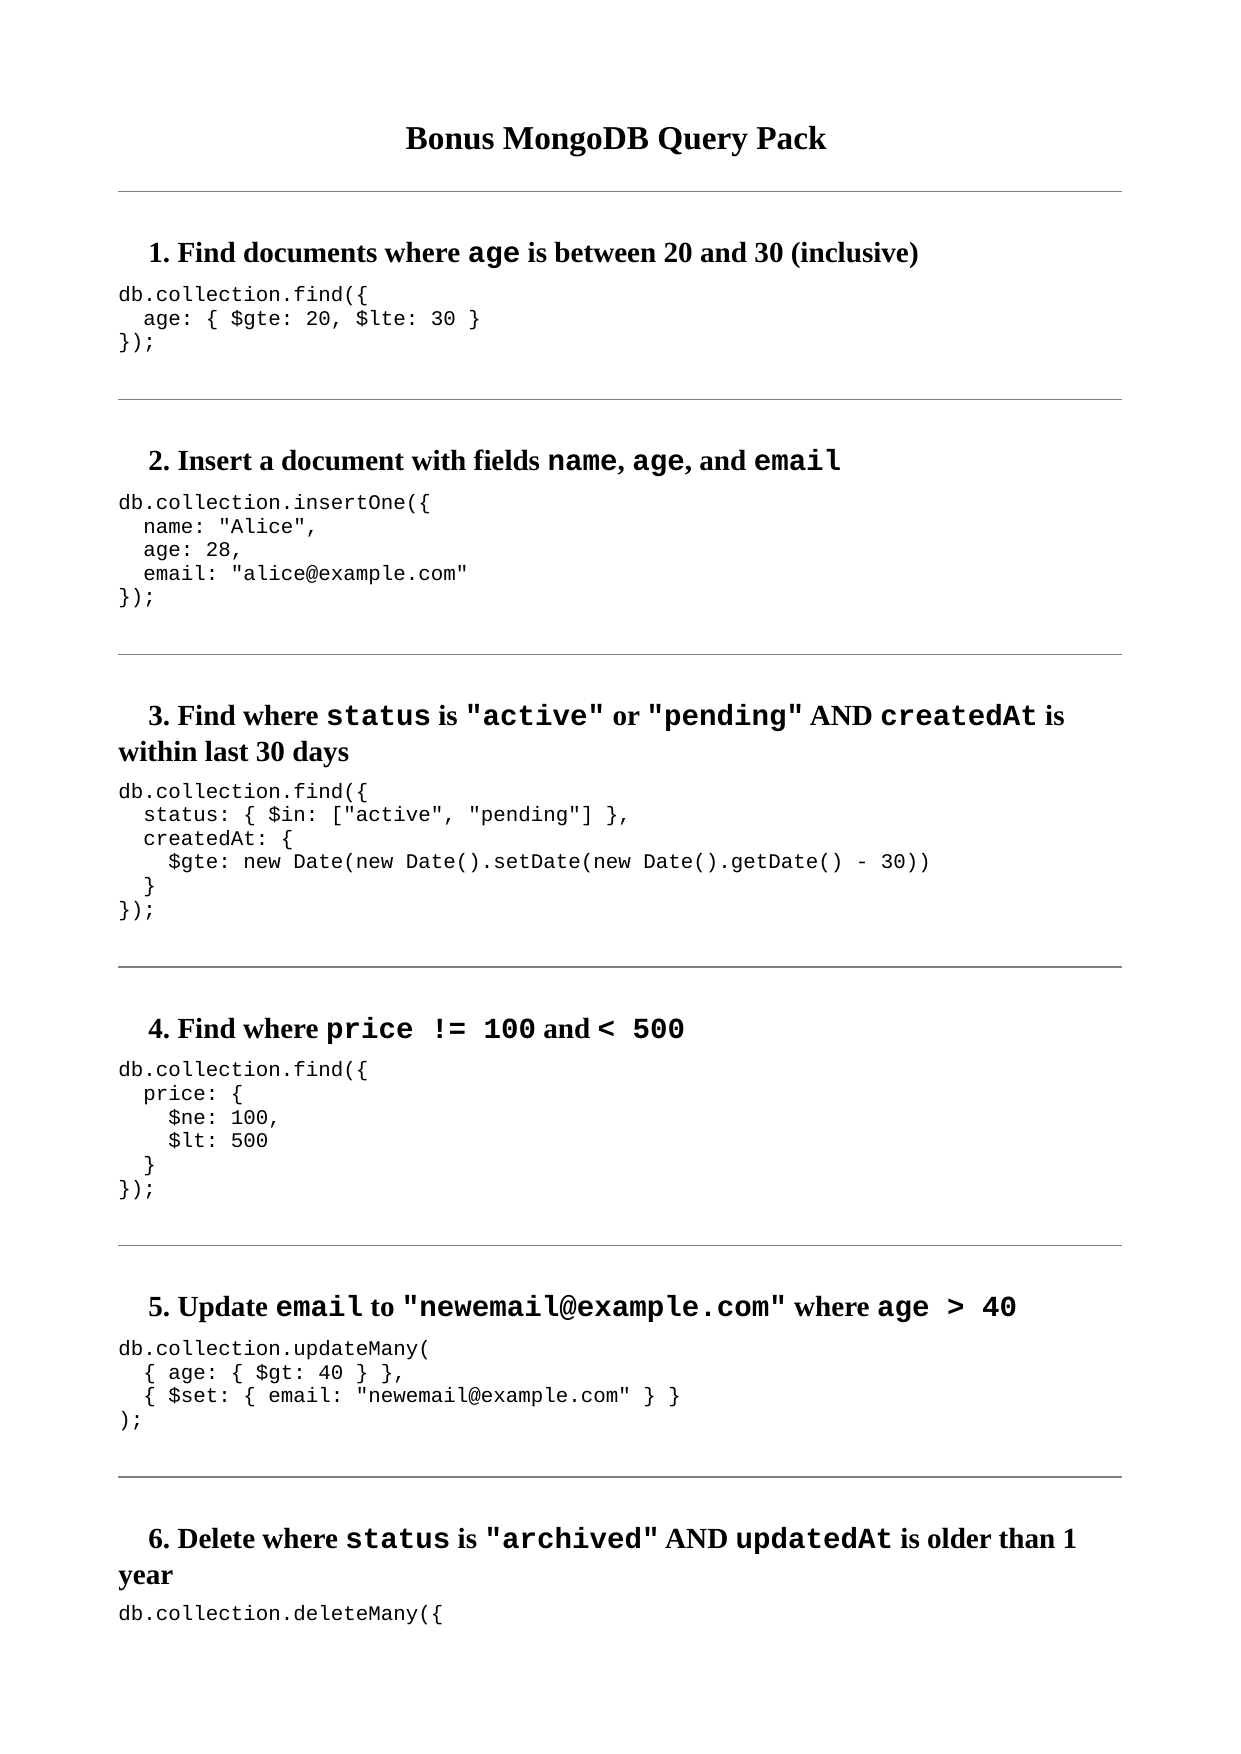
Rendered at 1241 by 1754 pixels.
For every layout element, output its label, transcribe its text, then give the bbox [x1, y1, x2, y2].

text db.collection.find({ [118, 1059, 1122, 1083]
subtitle 🔹 6. Delete where status is "archived" AND updatedAt is older than 1 year [118, 1521, 1122, 1591]
text db.collection.find({ [118, 781, 1122, 804]
text Bonus MongoDB Query Pack [118, 118, 1122, 156]
text $lt: 500 [118, 1130, 1122, 1154]
text db.collection.insertOne({ [118, 492, 1122, 516]
text db.collection.find({ [118, 284, 1122, 308]
subtitle 🔹 3. Find where status is "active" or "pending" AND createdAt is within last 30 days [118, 698, 1122, 768]
text } [118, 875, 1122, 899]
subtitle 🔹 4. Find where price != 100 and < 500 [118, 1011, 1122, 1047]
subtitle 🔹 2. Insert a document with fields name, age, and email [118, 443, 1122, 479]
text age: 28, [118, 539, 1122, 563]
text $ne: 100, [118, 1107, 1122, 1130]
text age: { $gte: 20, $lte: 30 } [118, 308, 1122, 331]
text { age: { $gt: 40 } }, [118, 1362, 1122, 1385]
text ); [118, 1409, 1122, 1433]
text }); [118, 1178, 1122, 1201]
text }); [118, 331, 1122, 355]
text price: { [118, 1083, 1122, 1107]
subtitle 🔹 1. Find documents where age is between 20 and 30 (inclusive) [118, 236, 1122, 272]
text $gte: new Date(new Date().setDate(new Date().getDate() - 30)) [118, 852, 1122, 875]
text createdAt: { [118, 828, 1122, 852]
text email: "alice@example.com" [118, 563, 1122, 587]
text db.collection.updateMany( [118, 1338, 1122, 1362]
subtitle 🔹 5. Update email to "newemail@example.com" where age > 40 [118, 1289, 1122, 1326]
text } [118, 1154, 1122, 1178]
text }); [118, 587, 1122, 610]
text { $set: { email: "newemail@example.com" } } [118, 1385, 1122, 1409]
text name: "Alice", [118, 516, 1122, 539]
text }); [118, 899, 1122, 922]
text db.collection.deleteMany({ [118, 1603, 1122, 1627]
text status: { $in: ["active", "pending"] }, [118, 804, 1122, 828]
